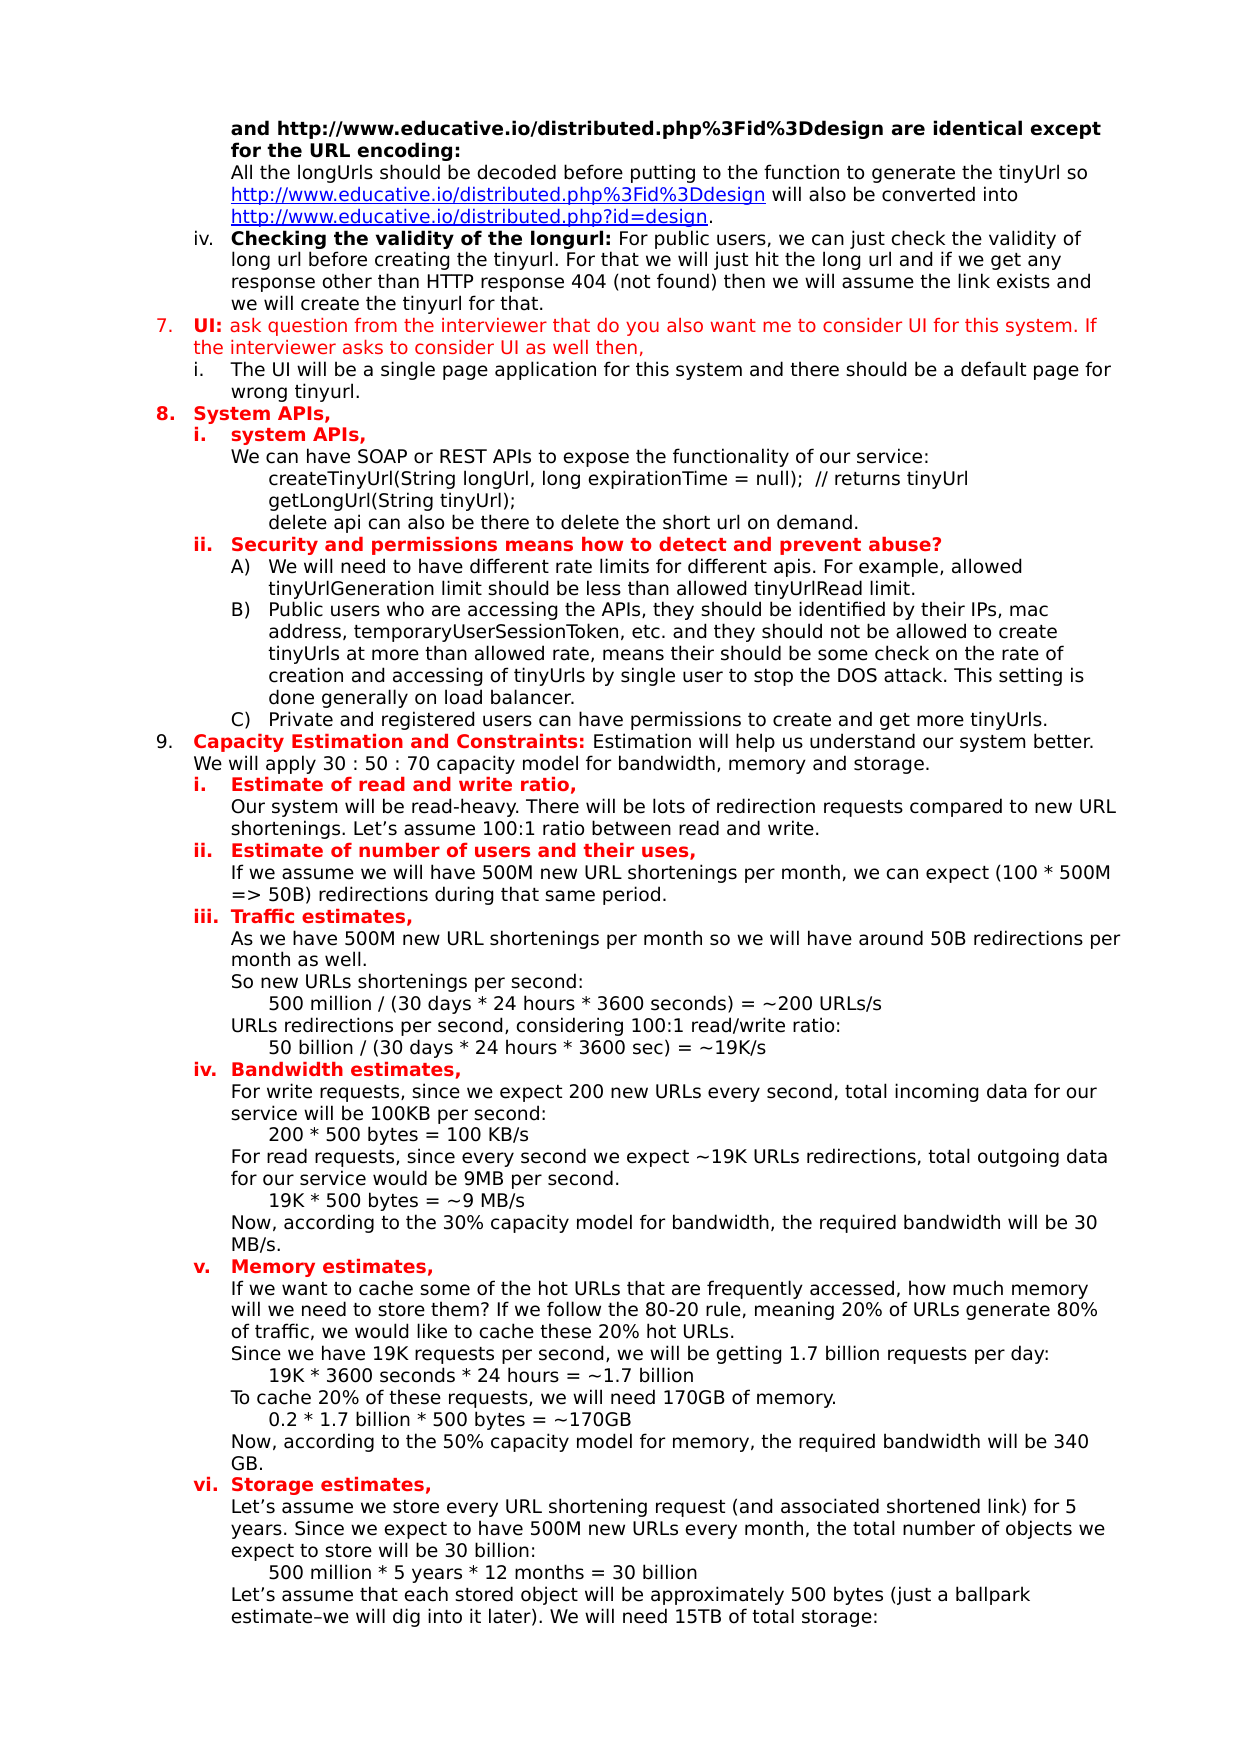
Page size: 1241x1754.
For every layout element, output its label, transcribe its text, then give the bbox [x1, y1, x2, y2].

list UI: ask question from the interviewer that do you also want me to consider UI for this system. If the interviewer asks to consider UI as well then, [156, 315, 1122, 359]
list All the longUrls should be decoded before putting to the function to generate the tinyUrl so http://www.educative.io/distributed.php%3Fid%3Ddesign will also be converted into http://www.educative.io/distributed.php?id=design. [193, 162, 1122, 227]
list For write requests, since we expect 200 new URLs every second, total incoming data for our service will be 100KB per second: [193, 1081, 1122, 1124]
list 200 * 500 bytes = 100 KB/s [231, 1124, 1122, 1146]
list and http://www.educative.io/distributed.php%3Fid%3Ddesign are identical except for the URL encoding: [193, 118, 1122, 162]
list If we assume we will have 500M new URL shortenings per month, we can expect (100 * 500M => 50B) redirections during that same period. [193, 862, 1122, 906]
list For read requests, since every second we expect ~19K URLs redirections, total outgoing data for our service would be 9MB per second. [193, 1146, 1122, 1190]
list Private and registered users can have permissions to create and get more tinyUrls. [231, 709, 1122, 731]
list Estimate of number of users and their uses, [193, 840, 1122, 862]
list So new URLs shortenings per second: [193, 971, 1122, 993]
list We will need to have different rate limits for different apis. For example, allowed tinyUrlGeneration limit should be less than allowed tinyUrlRead limit. [231, 556, 1122, 599]
list URLs redirections per second, considering 100:1 read/write ratio: [193, 1015, 1122, 1037]
list To cache 20% of these requests, we will need 170GB of memory. [193, 1387, 1122, 1409]
list 19K * 500 bytes = ~9 MB/s [231, 1190, 1122, 1212]
list 19K * 3600 seconds * 24 hours = ~1.7 billion [231, 1365, 1122, 1387]
list We will apply 30 : 50 : 70 capacity model for bandwidth, memory and storage. [156, 752, 1122, 774]
list Public users who are accessing the APIs, they should be identified by their IPs, mac address, temporaryUserSessionToken, etc. and they should not be allowed to create tinyUrls at more than allowed rate, means their should be some check on the rate of creation and accessing of tinyUrls by single user to stop the DOS attack. This setting is done generally on load balancer. [231, 599, 1122, 709]
list We can have SOAP or REST APIs to expose the functionality of our service: [193, 446, 1122, 468]
list getLongUrl(String tinyUrl); [231, 490, 1122, 512]
list Memory estimates, [193, 1256, 1122, 1277]
list Since we have 19K requests per second, we will be getting 1.7 billion requests per day: [193, 1343, 1122, 1365]
list Storage estimates, [193, 1474, 1122, 1496]
list The UI will be a single page application for this system and there should be a default page for wrong tinyurl. [193, 359, 1122, 402]
list Our system will be read-heavy. There will be lots of redirection requests compared to new URL shortenings. Let’s assume 100:1 ratio between read and write. [193, 796, 1122, 840]
list System APIs, [156, 402, 1122, 424]
list 50 billion / (30 days * 24 hours * 3600 sec) = ~19K/s [231, 1037, 1122, 1059]
list Capacity Estimation and Constraints: Estimation will help us understand our system better. [156, 731, 1122, 752]
list If we want to cache some of the hot URLs that are frequently accessed, how much memory will we need to store them? If we follow the 80-20 rule, meaning 20% of URLs generate 80% of traffic, we would like to cache these 20% hot URLs. [193, 1277, 1122, 1343]
list Now, according to the 50% capacity model for memory, the required bandwidth will be 340 GB. [193, 1431, 1122, 1474]
list Bandwidth estimates, [193, 1059, 1122, 1081]
list delete api can also be there to delete the short url on demand. [231, 512, 1122, 534]
list Let’s assume that each stored object will be approximately 500 bytes (just a ballpark estimate–we will dig into it later). We will need 15TB of total storage: [193, 1584, 1122, 1627]
list Security and permissions means how to detect and prevent abuse? [193, 534, 1122, 556]
list Checking the validity of the longurl: For public users, we can just check the validity of long url before creating the tinyurl. For that we will just hit the long url and if we get any response other than HTTP response 404 (not found) then we will assume the link exists and we will create the tinyurl for that. [193, 227, 1122, 315]
list As we have 500M new URL shortenings per month so we will have around 50B redirections per month as well. [193, 927, 1122, 971]
list Traffic estimates, [193, 906, 1122, 927]
list 500 million * 5 years * 12 months = 30 billion [231, 1562, 1122, 1584]
list Now, according to the 30% capacity model for bandwidth, the required bandwidth will be 30 MB/s. [193, 1212, 1122, 1256]
list Estimate of read and write ratio, [193, 774, 1122, 796]
list 0.2 * 1.7 billion * 500 bytes = ~170GB [231, 1409, 1122, 1431]
list system APIs, [193, 424, 1122, 446]
list createTinyUrl(String longUrl, long expirationTime = null); // returns tinyUrl [231, 468, 1122, 490]
list Let’s assume we store every URL shortening request (and associated shortened link) for 5 years. Since we expect to have 500M new URLs every month, the total number of objects we expect to store will be 30 billion: [193, 1496, 1122, 1562]
list 500 million / (30 days * 24 hours * 3600 seconds) = ~200 URLs/s [231, 993, 1122, 1015]
